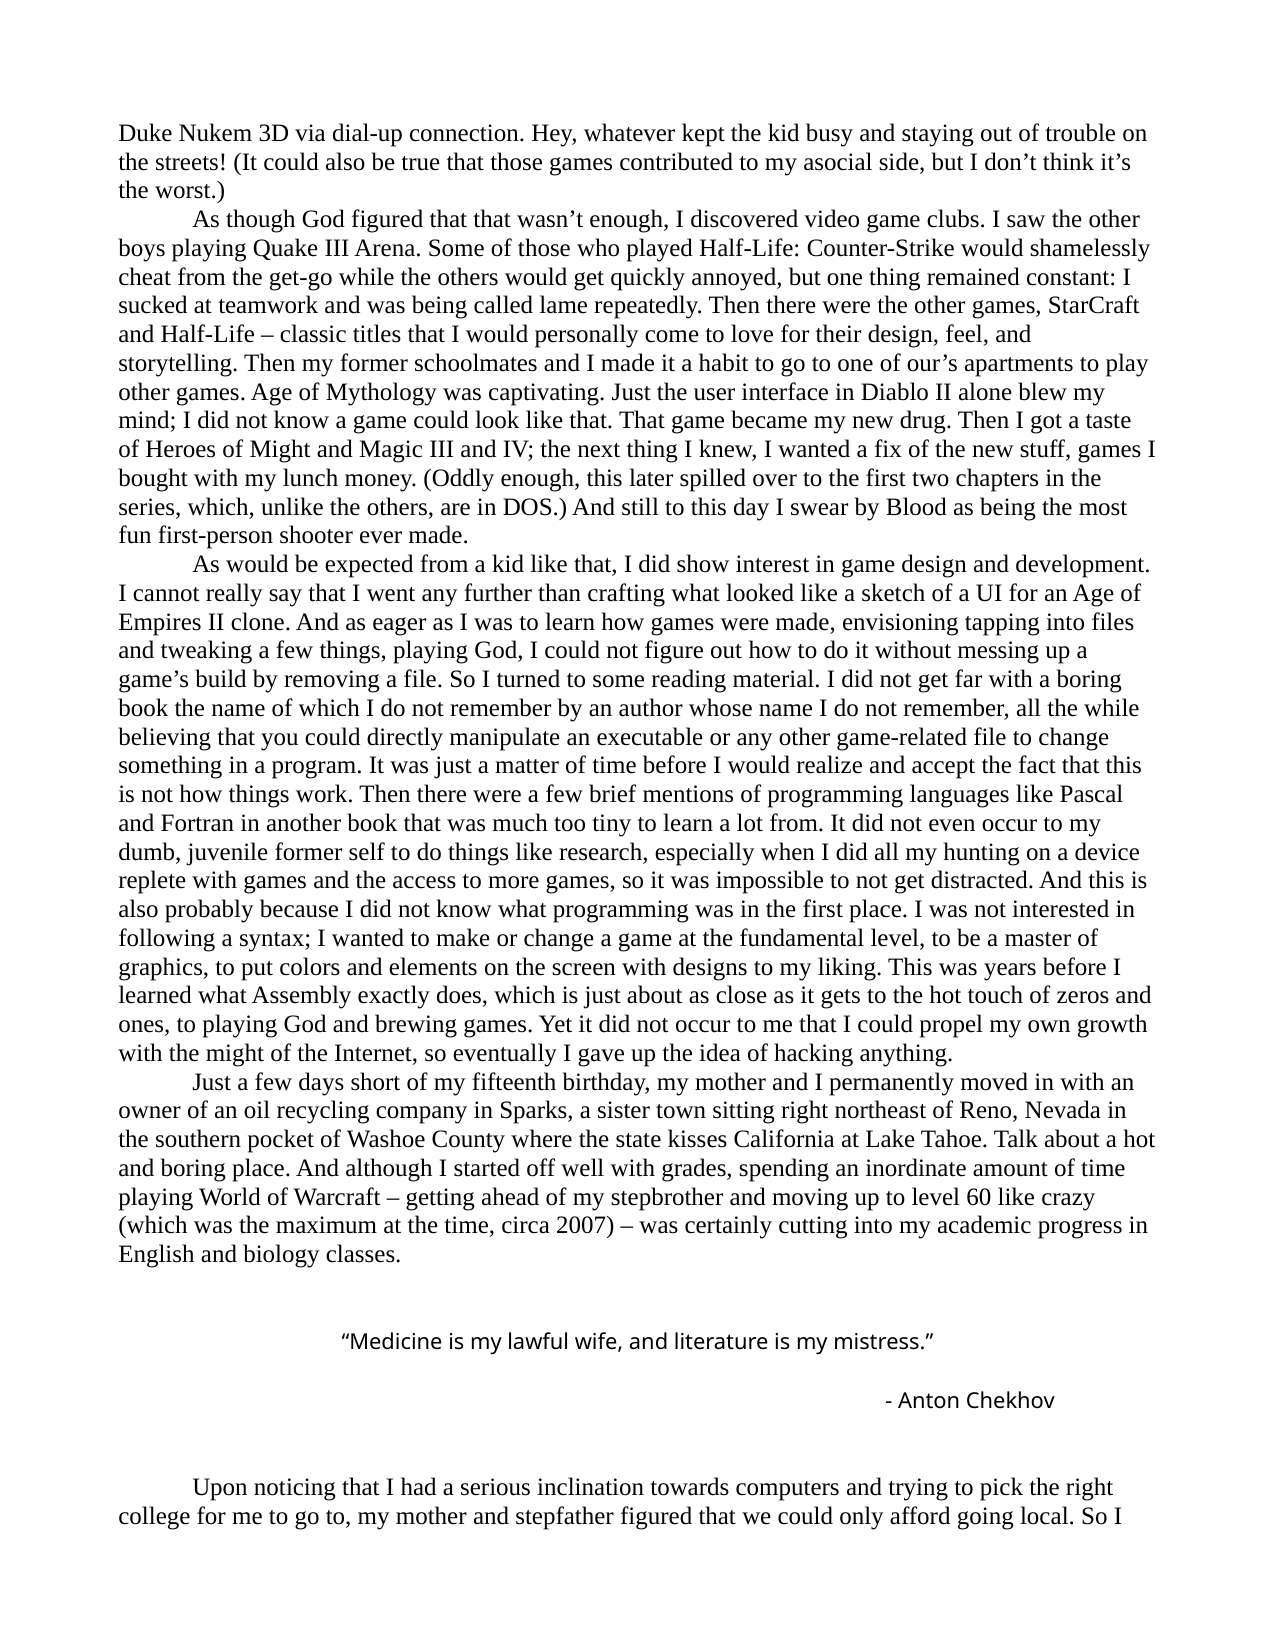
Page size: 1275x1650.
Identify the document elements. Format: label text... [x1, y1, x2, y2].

text Duke Nukem 3D via dial-up connection. Hey, whatever kept the kid busy and staying out of trouble on the streets! (It could also be true that those games contributed to my asocial side, but I don’t think it’s the worst.) [118, 118, 1157, 204]
text As though God figured that that wasn’t enough, I discovered video game clubs. I saw the other boys playing Quake III Arena. Some of those who played Half-Life: Counter-Strike would shamelessly cheat from the get-go while the others would get quickly annoyed, but one thing remained constant: I sucked at teamwork and was being called lame repeatedly. Then there were the other games, StarCraft and Half-Life – classic titles that I would personally come to love for their design, feel, and storytelling. Then my former schoolmates and I made it a habit to go to one of our’s apartments to play other games. Age of Mythology was captivating. Just the user interface in Diablo II alone blew my mind; I did not know a game could look like that. That game became my new drug. Then I got a taste of Heroes of Might and Magic III and IV; the next thing I knew, I wanted a fix of the new stuff, games I bought with my lunch money. (Oddly enough, this later spilled over to the first two chapters in the series, which, unlike the others, are in DOS.) And still to this day I swear by Blood as being the most fun first-person shooter ever made. [118, 204, 1157, 549]
text Just a few days short of my fifteenth birthday, my mother and I permanently moved in with an owner of an oil recycling company in Sparks, a sister town sitting right northeast of Reno, Nevada in the southern pocket of Washoe County where the state kisses California at Lake Tahoe. Talk about a hot and boring place. And although I started off well with grades, spending an inordinate amount of time playing World of Warcraft – getting ahead of my stepbrother and moving up to level 60 like crazy (which was the maximum at the time, circa 2007) – was certainly cutting into my academic progress in English and biology classes. [118, 1067, 1157, 1268]
text As would be expected from a kid like that, I did show interest in game design and development. I cannot really say that I went any further than crafting what looked like a sketch of a UI for an Age of Empires II clone. And as eager as I was to learn how games were made, envisioning tapping into files and tweaking a few things, playing God, I could not figure out how to do it without messing up a game’s build by removing a file. So I turned to some reading material. I did not get far with a boring book the name of which I do not remember by an author whose name I do not remember, all the while believing that you could directly manipulate an executable or any other game-related file to change something in a program. It was just a matter of time before I would realize and accept the fact that this is not how things work. Then there were a few brief mentions of programming languages like Pascal and Fortran in another book that was much too tiny to learn a lot from. It did not even occur to my dumb, juvenile former self to do things like research, especially when I did all my hunting on a device replete with games and the access to more games, so it was impossible to not get distracted. And this is also probably because I did not know what programming was in the first place. I was not interested in following a syntax; I wanted to make or change a game at the fundamental level, to be a master of graphics, to put colors and elements on the screen with designs to my liking. This was years before I learned what Assembly exactly does, which is just about as close as it gets to the hot touch of zeros and ones, to playing God and brewing games. Yet it did not occur to me that I could propel my own growth with the might of the Internet, so eventually I gave up the idea of hacking anything. [118, 549, 1157, 1067]
text - Anton Chekhov [118, 1385, 1157, 1415]
text “Medicine is my lawful wife, and literature is my mistress.” [118, 1326, 1157, 1355]
text Upon noticing that I had a serious inclination towards computers and trying to pick the right college for me to go to, my mother and stepfather figured that we could only afford going local. So I [118, 1472, 1157, 1530]
